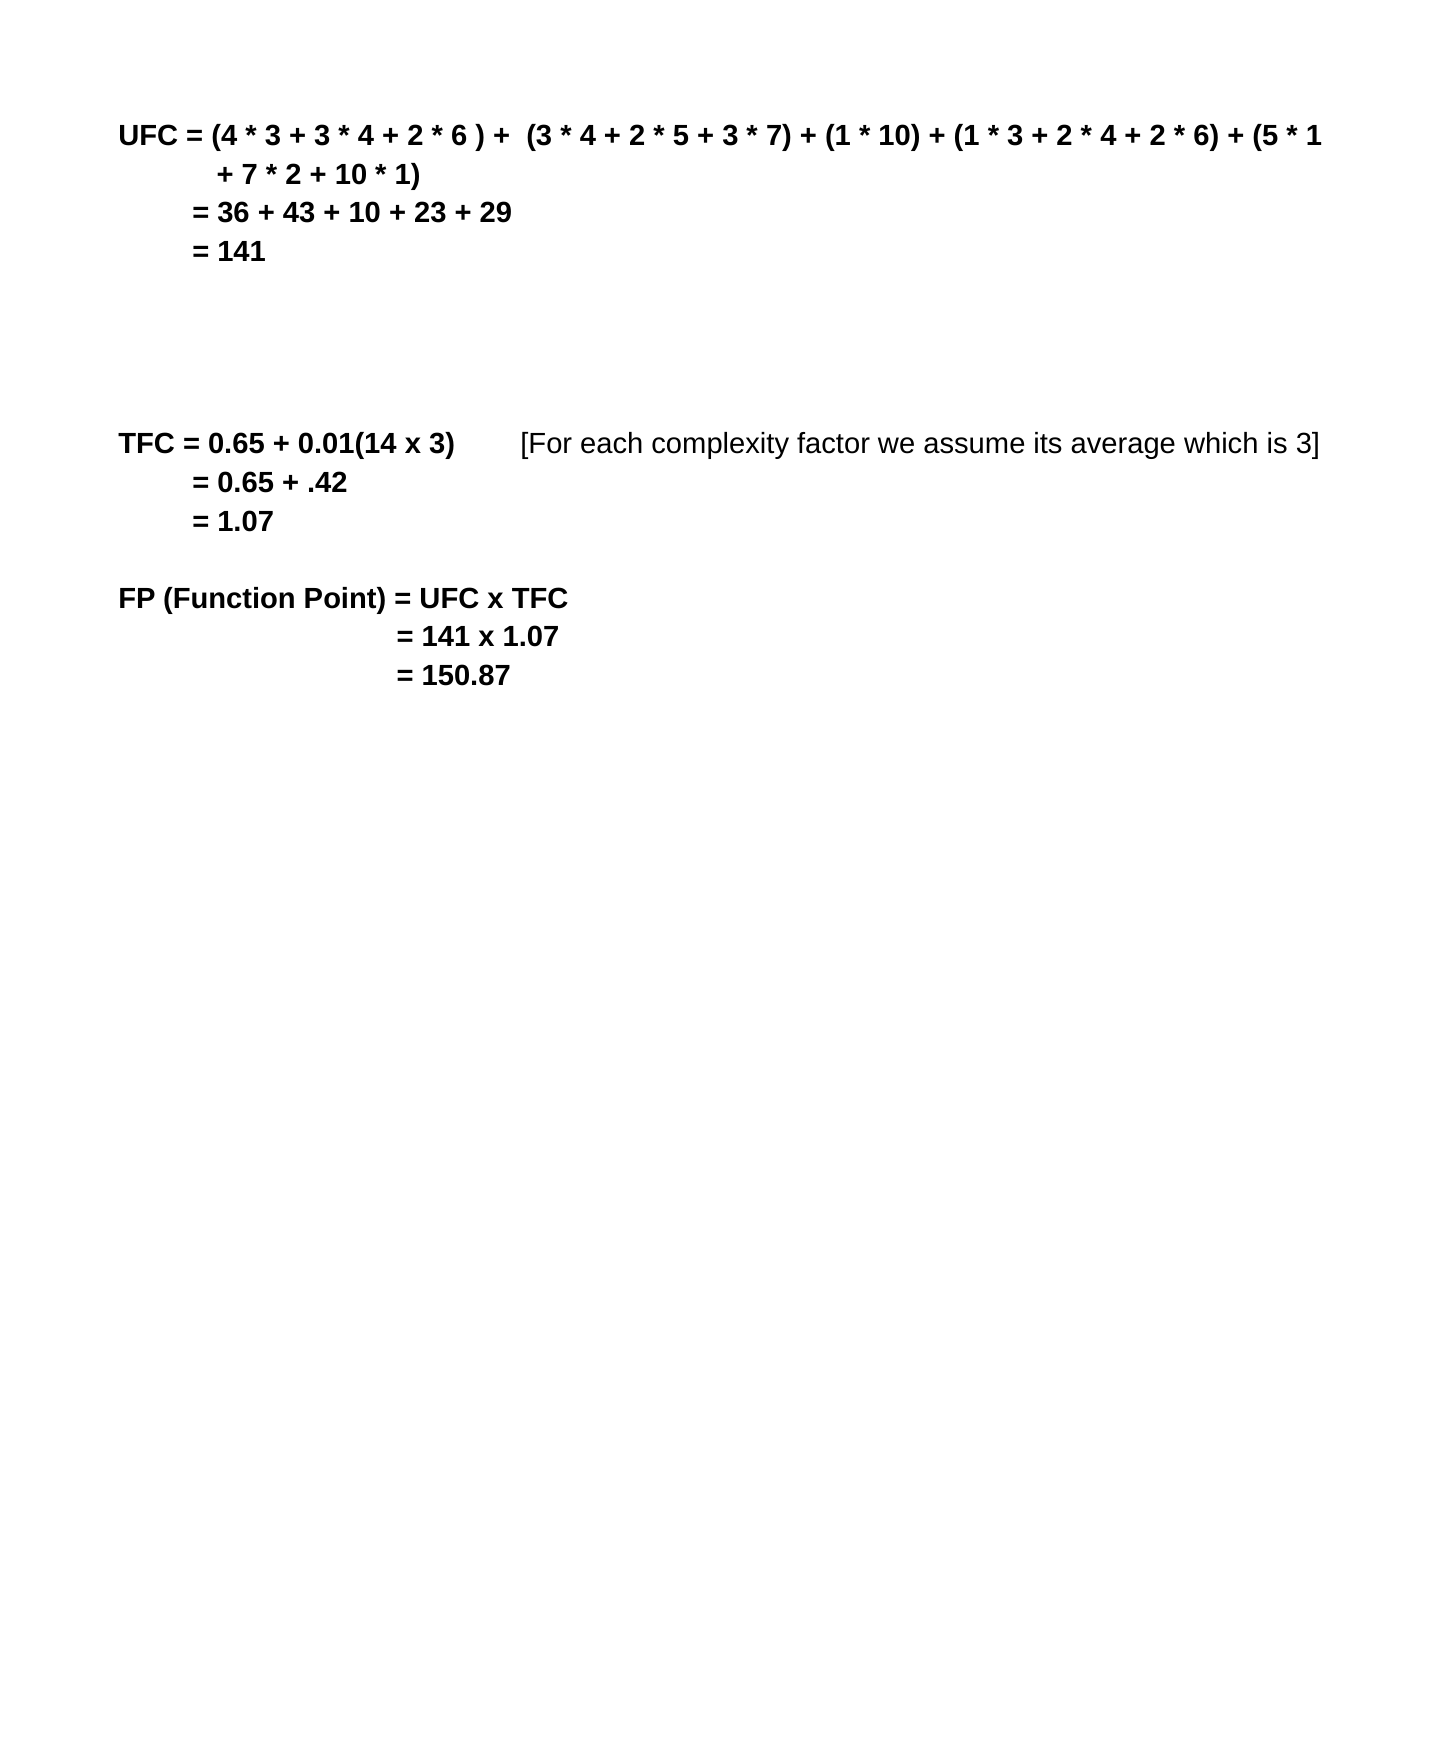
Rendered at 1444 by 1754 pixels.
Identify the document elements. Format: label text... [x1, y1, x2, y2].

text = 141 x 1.07 [118, 619, 1325, 653]
text = 150.87 [118, 658, 1325, 691]
text = 1.07 [118, 503, 1325, 537]
text = 36 + 43 + 10 + 23 + 29 [118, 195, 1325, 229]
text = 141 [118, 234, 1325, 267]
text UFC = (4 * 3 + 3 * 4 + 2 * 6 ) + (3 * 4 + 2 * 5 + 3 * 7) + (1 * 10) + (1 * 3 + 2 * 4 + 2 * 6) + (5 * 1 + 7 * 2 + 10 * 1) [118, 118, 1325, 190]
text FP (Function Point) = UFC x TFC [118, 581, 1325, 614]
text TFC = 0.65 + 0.01(14 x 3) [For each complexity factor we assume its average which is 3] [118, 426, 1325, 460]
text = 0.65 + .42 [118, 465, 1325, 498]
